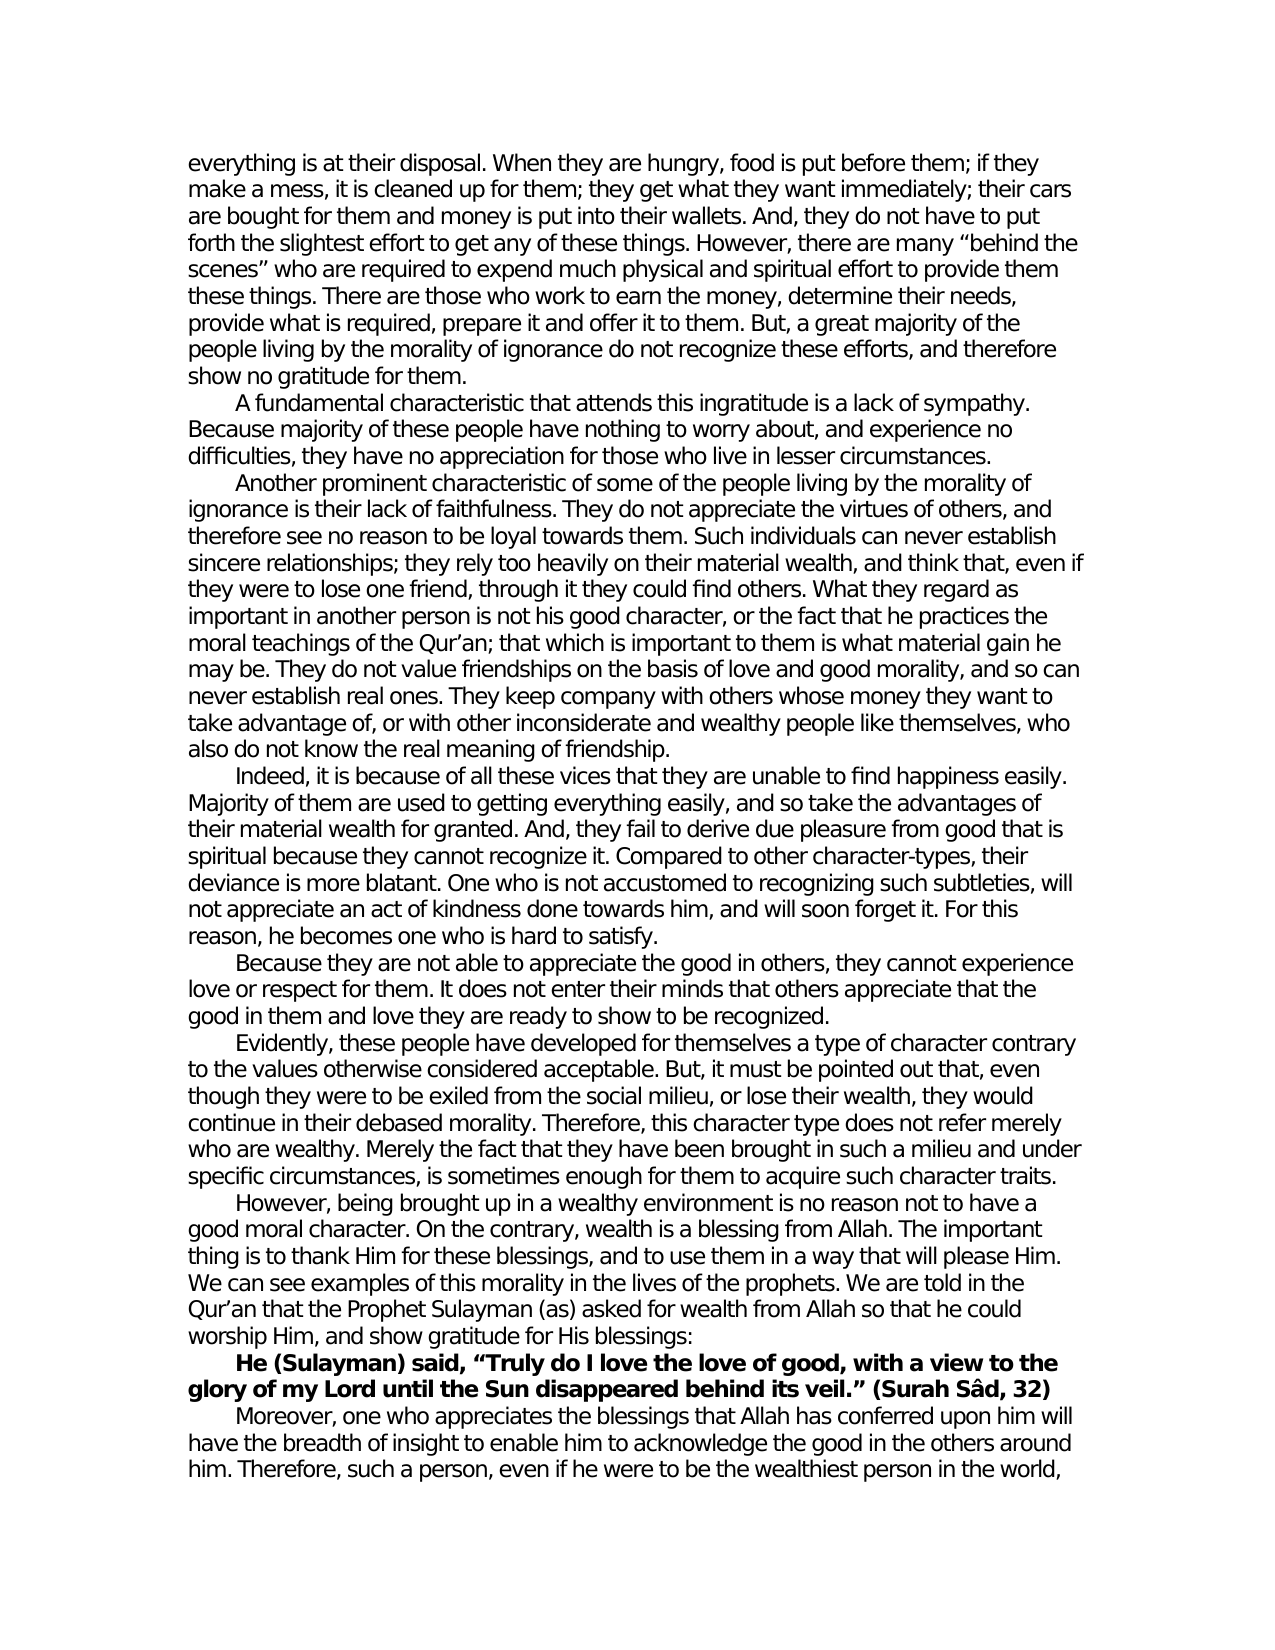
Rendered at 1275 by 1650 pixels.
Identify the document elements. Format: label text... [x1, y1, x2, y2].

text everything is at their disposal. When they are hungry, food is put before them; if they make a mess, it is cleaned up for them; they get what they want immediately; their cars are bought for them and money is put into their wallets. And, they do not have to put forth the slightest effort to get any of these things. However, there are many “behind the scenes” who are required to expend much physical and spiritual effort to provide them these things. There are those who work to earn the money, determine their needs, provide what is required, prepare it and offer it to them. But, a great majority of the people living by the morality of ignorance do not recognize these efforts, and therefore show no gratitude for them. [187, 150, 1087, 390]
text However, being brought up in a wealthy environment is no reason not to have a good moral character. On the contrary, wealth is a blessing from Allah. The important thing is to thank Him for these blessings, and to use them in a way that will please Him. We can see examples of this morality in the lives of the prophets. We are told in the Qur’an that the Prophet Sulayman (as) asked for wealth from Allah so that he could worship Him, and show gratitude for His blessings: [187, 1190, 1087, 1350]
text Another prominent characteristic of some of the people living by the morality of ignorance is their lack of faithfulness. They do not appreciate the virtues of others, and therefore see no reason to be loyal towards them. Such individuals can never establish sincere relationships; they rely too heavily on their material wealth, and think that, even if they were to lose one friend, through it they could find others. What they regard as important in another person is not his good character, or the fact that he practices the moral teachings of the Qur’an; that which is important to them is what material gain he may be. They do not value friendships on the basis of love and good morality, and so can never establish real ones. They keep company with others whose money they want to take advantage of, or with other inconsiderate and wealthy people like themselves, who also do not know the real meaning of friendship. [187, 470, 1087, 763]
text Because they are not able to appreciate the good in others, they cannot experience love or respect for them. It does not enter their minds that others appreciate that the good in them and love they are ready to show to be recognized. [187, 950, 1087, 1030]
text Moreover, one who appreciates the blessings that Allah has conferred upon him will have the breadth of insight to enable him to acknowledge the good in the others around him. Therefore, such a person, even if he were to be the wealthiest person in the world, [187, 1403, 1087, 1483]
text Evidently, these people have developed for themselves a type of character contrary to the values otherwise considered acceptable. But, it must be pointed out that, even though they were to be exiled from the social milieu, or lose their wealth, they would continue in their debased morality. Therefore, this character type does not refer merely who are wealthy. Merely the fact that they have been brought in such a milieu and under specific circumstances, is sometimes enough for them to acquire such character traits. [187, 1030, 1087, 1190]
text A fundamental characteristic that attends this ingratitude is a lack of sympathy. Because majority of these people have nothing to worry about, and experience no difficulties, they have no appreciation for those who live in lesser circumstances. [187, 390, 1087, 470]
text He (Sulayman) said, “Truly do I love the love of good, with a view to the glory of my Lord until the Sun disappeared behind its veil.” (Surah Sâd, 32) [187, 1350, 1087, 1403]
text Indeed, it is because of all these vices that they are unable to find happiness easily. Majority of them are used to getting everything easily, and so take the advantages of their material wealth for granted. And, they fail to derive due pleasure from good that is spiritual because they cannot recognize it. Compared to other character-types, their deviance is more blatant. One who is not accustomed to recognizing such subtleties, will not appreciate an act of kindness done towards him, and will soon forget it. For this reason, he becomes one who is hard to satisfy. [187, 763, 1087, 950]
